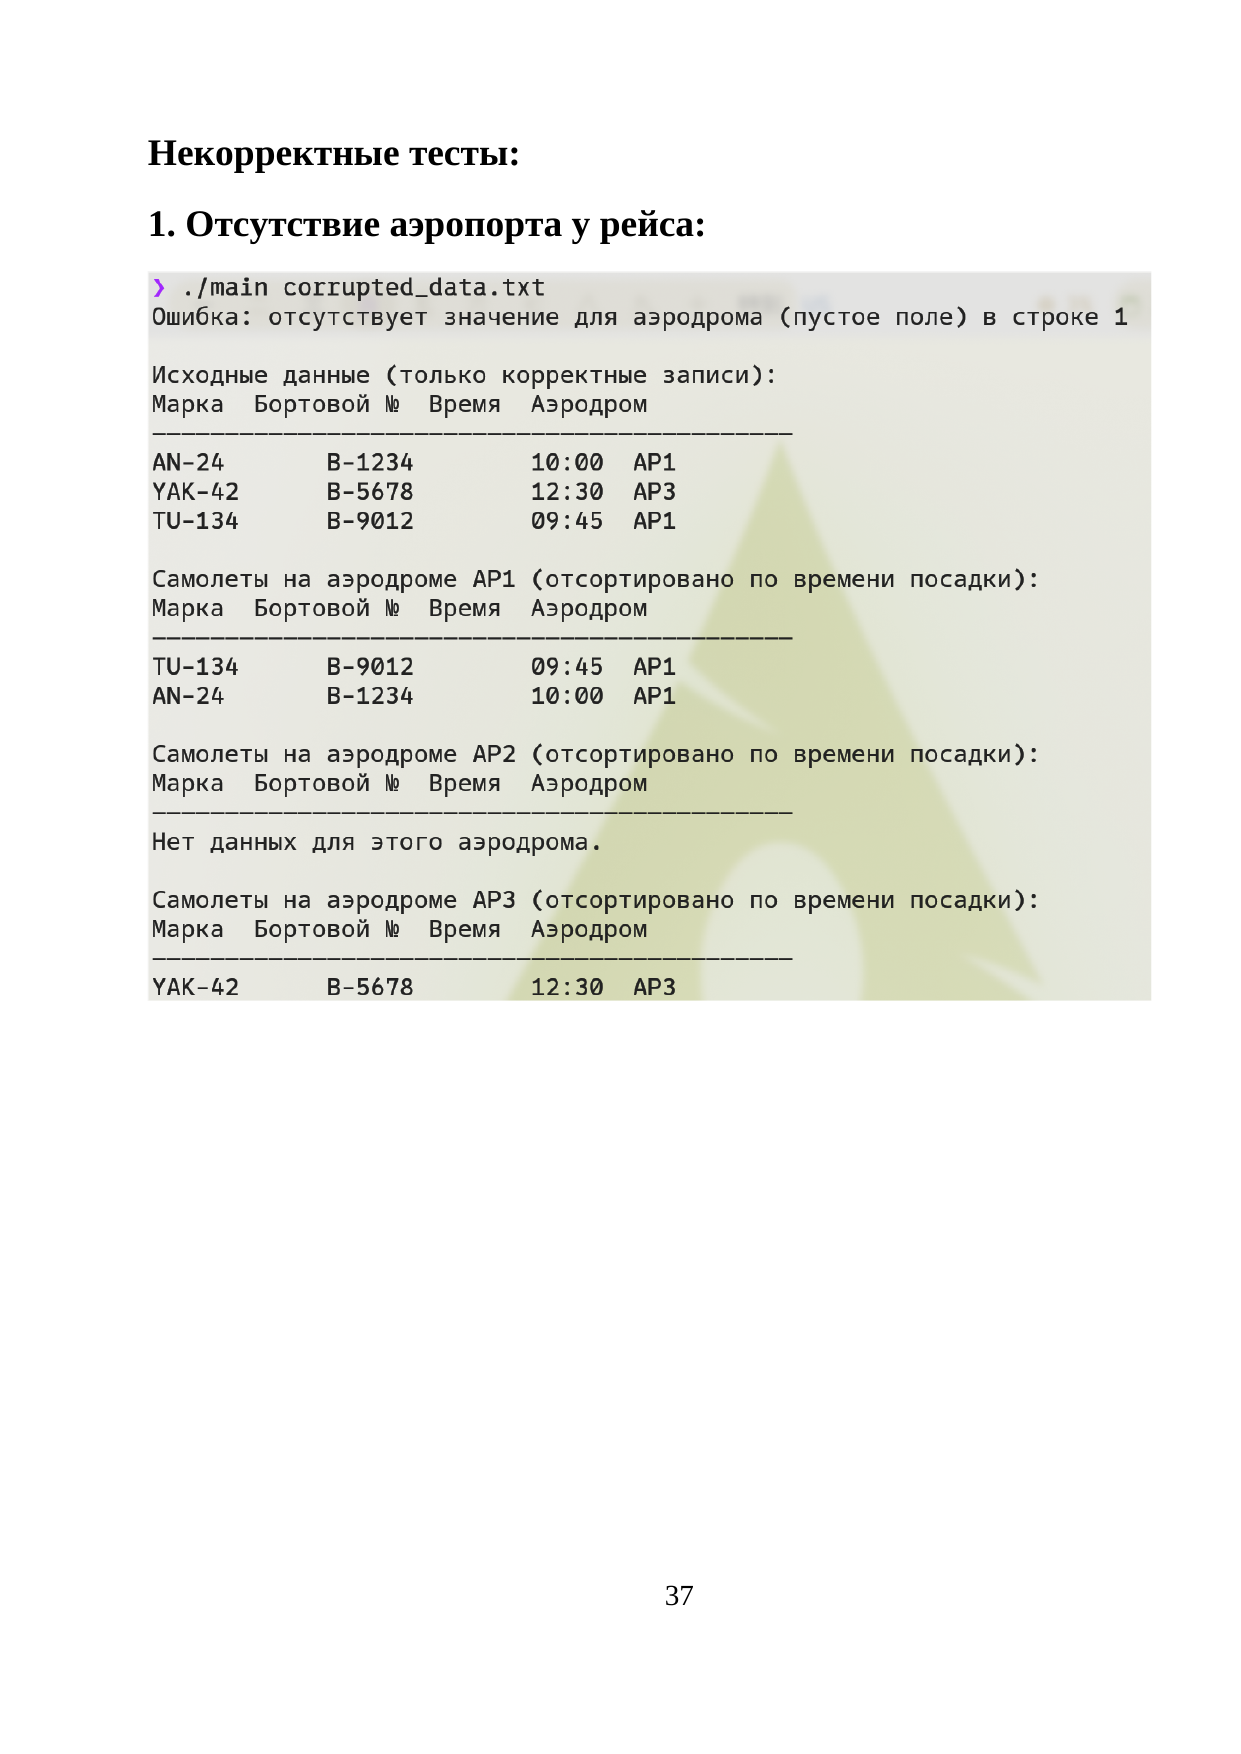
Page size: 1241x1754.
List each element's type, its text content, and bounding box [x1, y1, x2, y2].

text 1. Отсутствие аэропорта у рейса: [148, 201, 1152, 244]
picture [147, 271, 1152, 1001]
text Некорректные тесты: [148, 131, 1152, 174]
